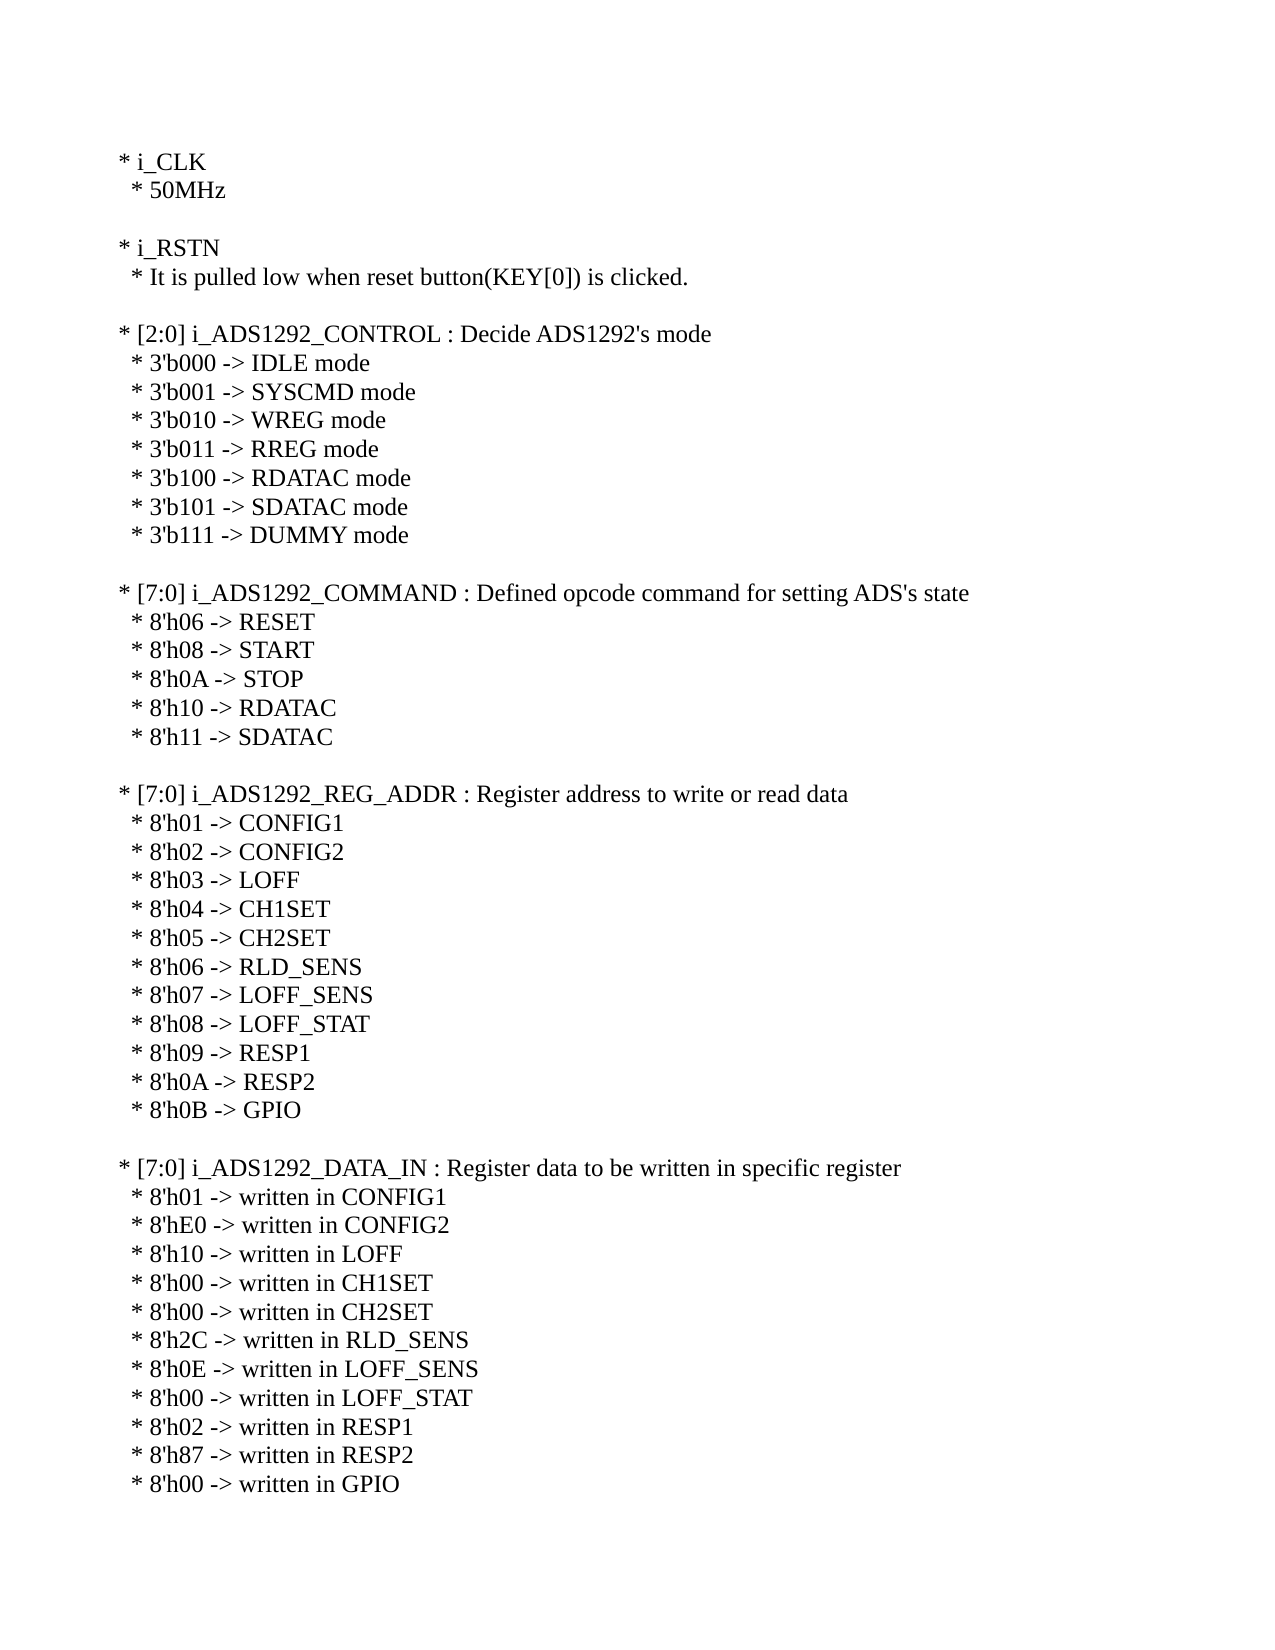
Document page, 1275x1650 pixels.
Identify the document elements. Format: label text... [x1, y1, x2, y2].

text * 8'h06 -> RESET [118, 607, 1157, 636]
text * 8'h02 -> written in RESP1 [118, 1412, 1157, 1441]
text * 8'h0A -> RESP2 [118, 1067, 1157, 1096]
text * 8'h03 -> LOFF [118, 866, 1157, 894]
text * 8'h02 -> CONFIG2 [118, 837, 1157, 866]
text * 8'h04 -> CH1SET [118, 894, 1157, 923]
text * 8'h11 -> SDATAC [118, 722, 1157, 751]
text * 8'h0E -> written in LOFF_SENS [118, 1354, 1157, 1383]
text * i_RSTN [118, 233, 1157, 262]
text * 8'h0A -> STOP [118, 664, 1157, 693]
text * i_CLK [118, 147, 1157, 176]
text * 3'b011 -> RREG mode [118, 434, 1157, 463]
text * 8'h10 -> RDATAC [118, 693, 1157, 722]
text * 8'h2C -> written in RLD_SENS [118, 1326, 1157, 1354]
text * 8'h07 -> LOFF_SENS [118, 981, 1157, 1009]
text * 8'h08 -> LOFF_STAT [118, 1009, 1157, 1038]
text * It is pulled low when reset button(KEY[0]) is clicked. [118, 262, 1157, 291]
text * 8'h00 -> written in LOFF_STAT [118, 1383, 1157, 1412]
text * [7:0] i_ADS1292_REG_ADDR : Register address to write or read data [118, 779, 1157, 808]
text * 3'b100 -> RDATAC mode [118, 463, 1157, 492]
text * 3'b111 -> DUMMY mode [118, 521, 1157, 549]
text * 8'h05 -> CH2SET [118, 923, 1157, 952]
text * 3'b101 -> SDATAC mode [118, 492, 1157, 521]
text * 8'h00 -> written in GPIO [118, 1469, 1157, 1498]
text * 3'b010 -> WREG mode [118, 406, 1157, 434]
text * 8'h10 -> written in LOFF [118, 1239, 1157, 1268]
text * 8'h01 -> written in CONFIG1 [118, 1182, 1157, 1211]
text * [7:0] i_ADS1292_DATA_IN : Register data to be written in specific register [118, 1153, 1157, 1182]
text * 8'h01 -> CONFIG1 [118, 808, 1157, 837]
text * 3'b000 -> IDLE mode [118, 348, 1157, 377]
text * 8'h0B -> GPIO [118, 1096, 1157, 1124]
text * 8'h09 -> RESP1 [118, 1038, 1157, 1067]
text * [7:0] i_ADS1292_COMMAND : Defined opcode command for setting ADS's state [118, 578, 1157, 607]
text * 8'h06 -> RLD_SENS [118, 952, 1157, 981]
text * 8'hE0 -> written in CONFIG2 [118, 1211, 1157, 1239]
text * 8'h00 -> written in CH1SET [118, 1268, 1157, 1297]
text * 8'h87 -> written in RESP2 [118, 1441, 1157, 1469]
text * 8'h00 -> written in CH2SET [118, 1297, 1157, 1326]
text * 3'b001 -> SYSCMD mode [118, 377, 1157, 406]
text * [2:0] i_ADS1292_CONTROL : Decide ADS1292's mode [118, 319, 1157, 348]
text * 50MHz [118, 176, 1157, 204]
text * 8'h08 -> START [118, 636, 1157, 664]
